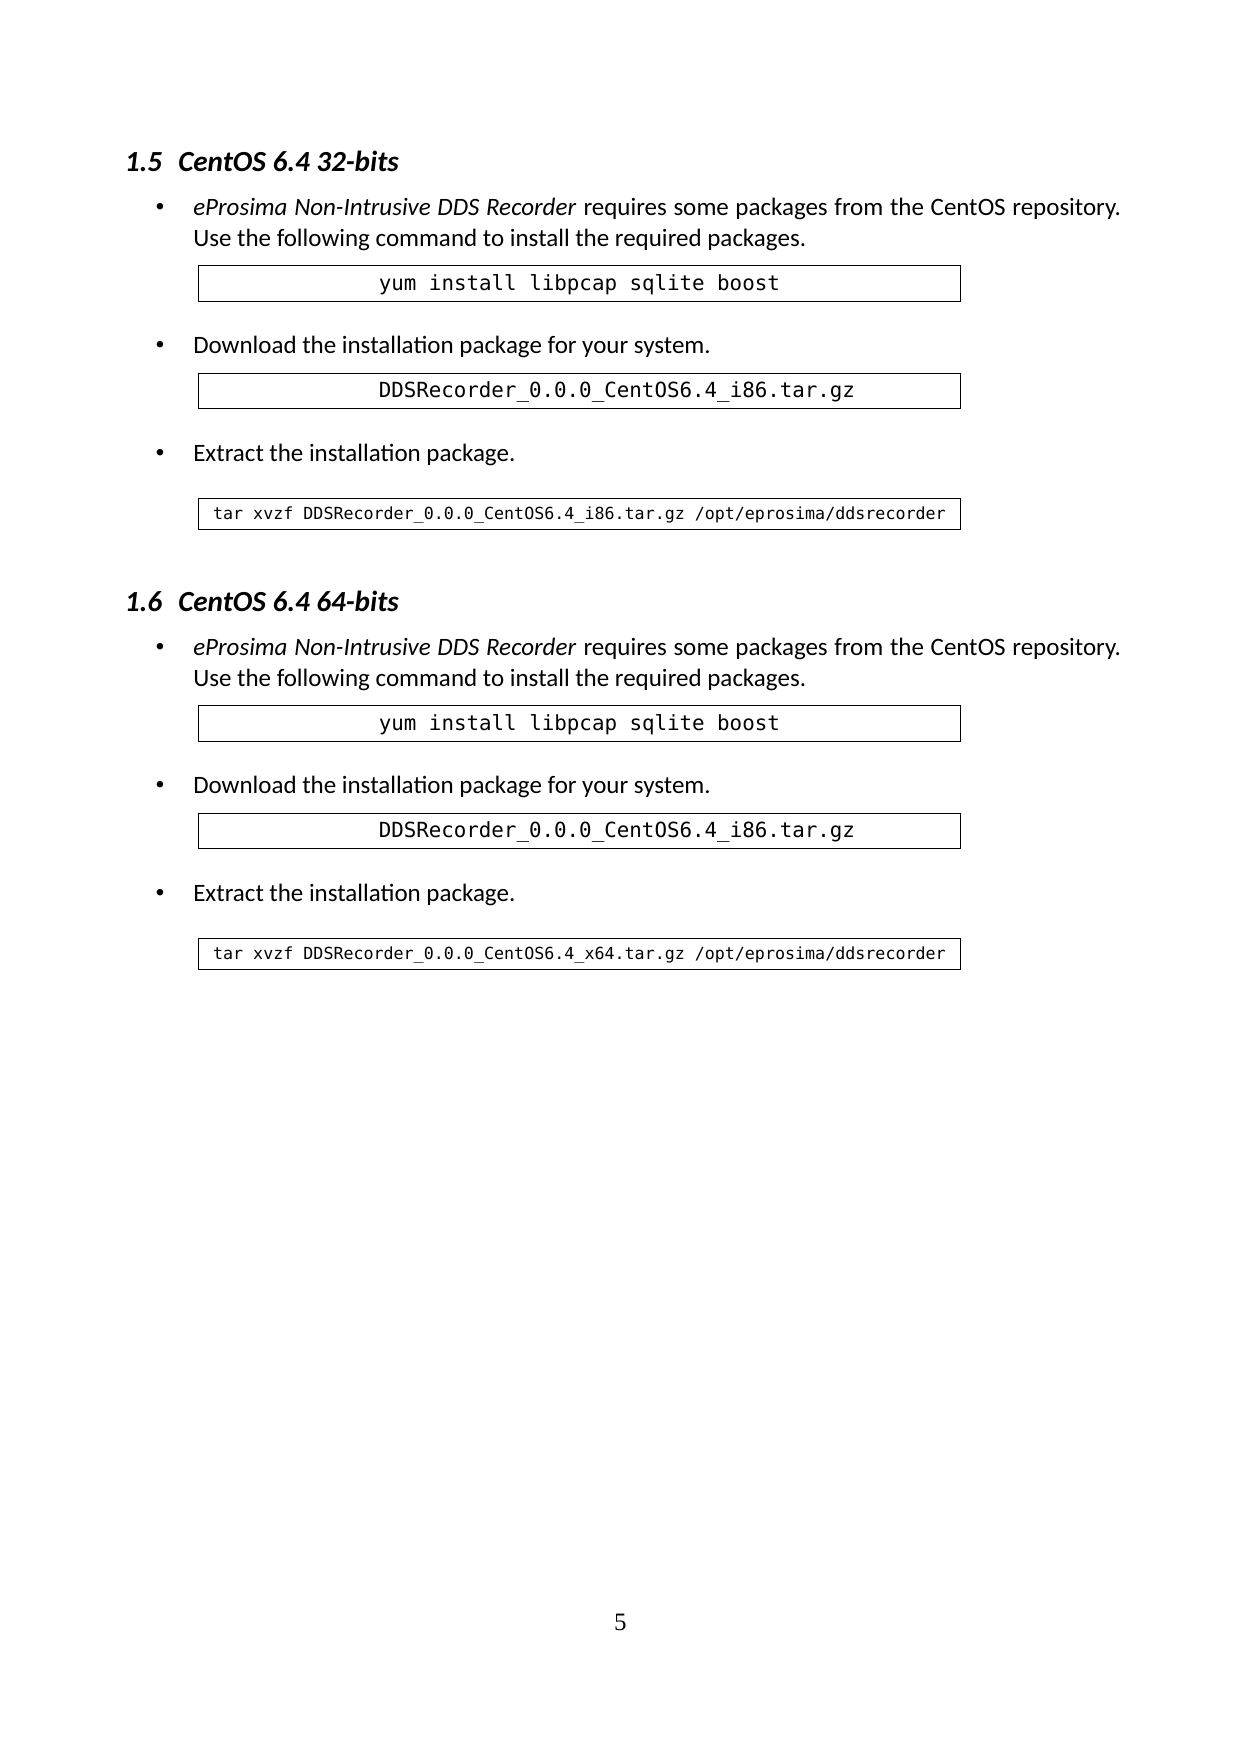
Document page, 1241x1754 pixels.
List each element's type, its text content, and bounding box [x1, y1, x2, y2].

subtitle CentOS 6.4 64-bits [118, 583, 1122, 619]
table_header DDSRecorder_0.0.0_CentOS6.4_i86.tar.gz [199, 374, 960, 408]
list eProsima Non-Intrusive DDS Recorder requires some packages from the CentOS repository. Use the following command to install the required packages. [156, 631, 1122, 692]
list eProsima Non-Intrusive DDS Recorder requires some packages from the CentOS repository. Use the following command to install the required packages. [156, 191, 1122, 252]
table_header yum install libpcap sqlite boost [199, 266, 960, 301]
list Extract the installation package. [156, 877, 1122, 908]
list Download the installation package for your system. [156, 769, 1122, 800]
table_header tar xvzf DDSRecorder_0.0.0_CentOS6.4_x64.tar.gz /opt/eprosima/ddsrecorder [199, 939, 960, 969]
table_header tar xvzf DDSRecorder_0.0.0_CentOS6.4_i86.tar.gz /opt/eprosima/ddsrecorder [199, 499, 960, 529]
list Download the installation package for your system. [156, 329, 1122, 360]
table_header yum install libpcap sqlite boost [199, 706, 960, 741]
subtitle CentOS 6.4 32-bits [118, 143, 1122, 179]
list Extract the installation package. [156, 437, 1122, 468]
table_header DDSRecorder_0.0.0_CentOS6.4_i86.tar.gz [199, 814, 960, 848]
